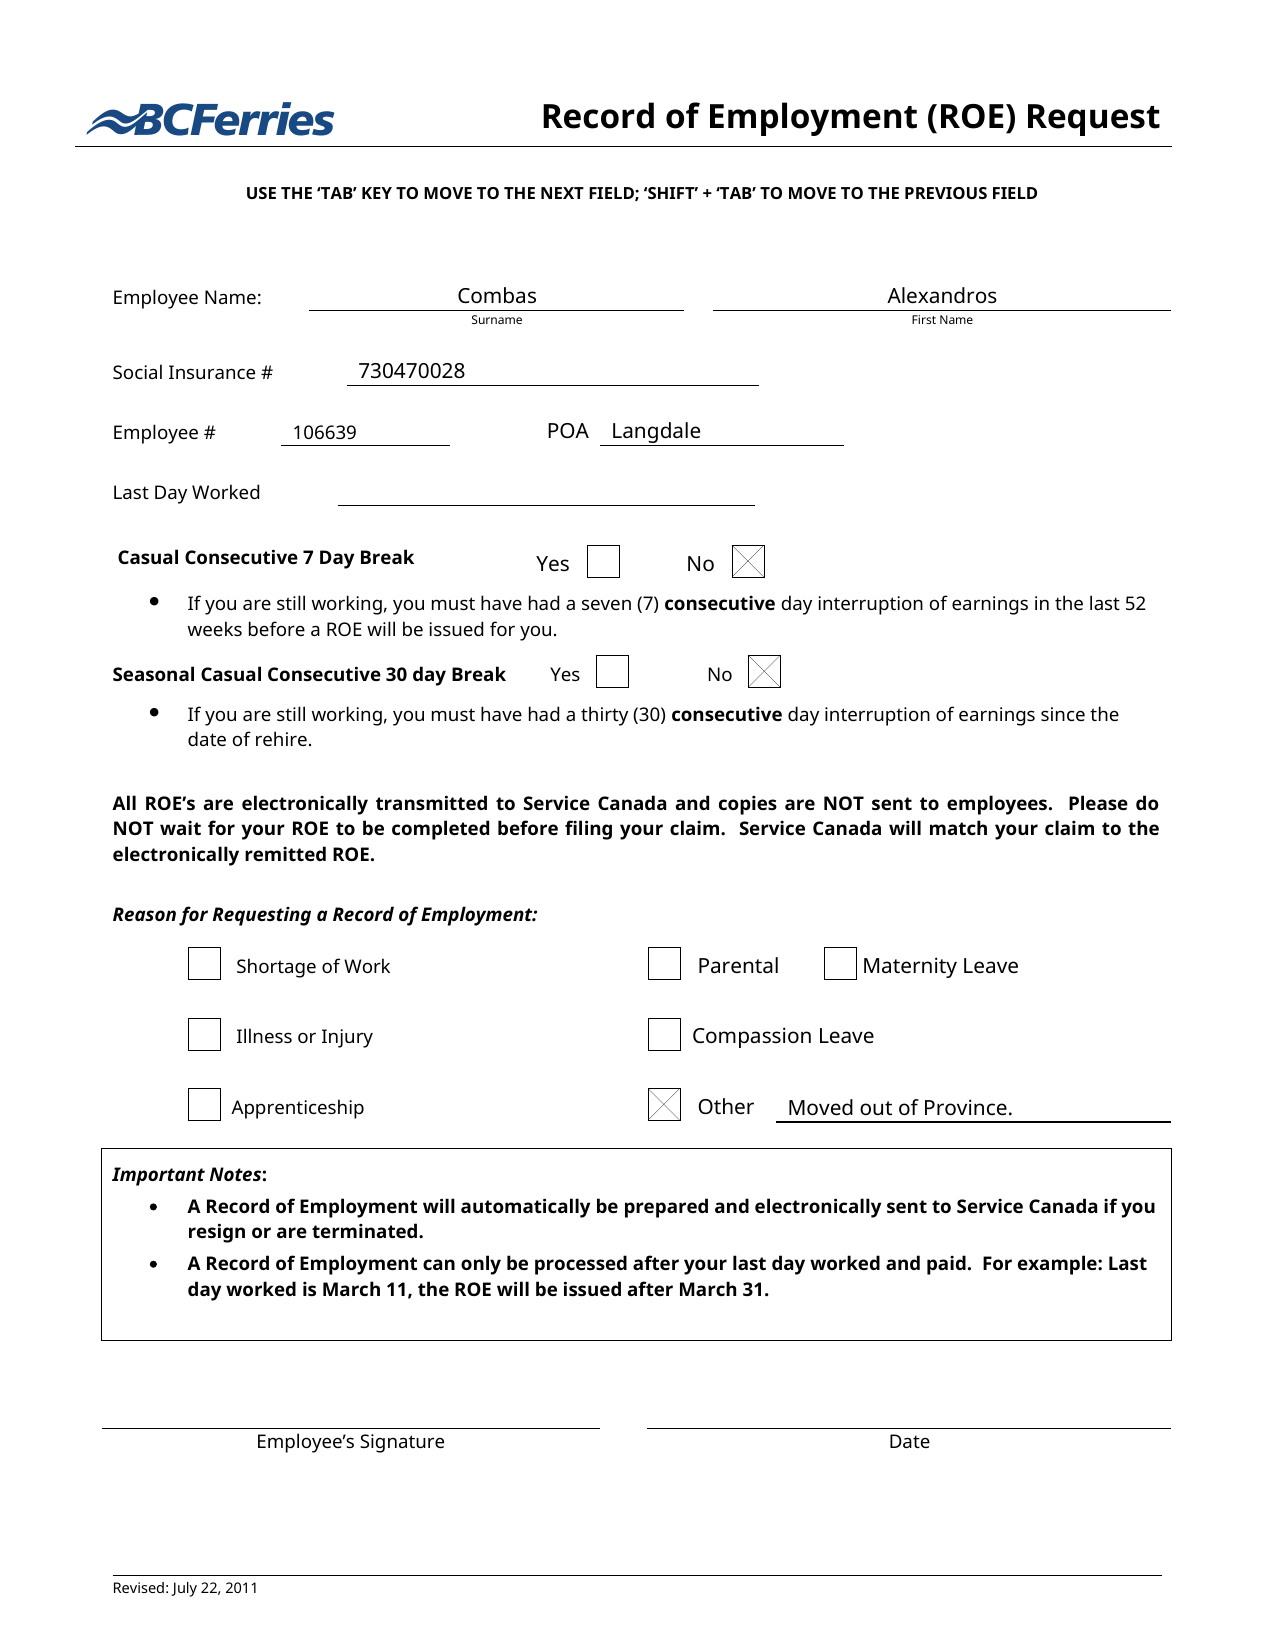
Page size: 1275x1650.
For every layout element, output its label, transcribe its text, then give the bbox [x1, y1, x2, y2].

table_cell Employee’s Signature [101, 1428, 600, 1456]
table_cell [101, 1368, 600, 1396]
table_header Alexandros [713, 265, 1172, 310]
table_header Employee Name: [101, 265, 309, 310]
table_cell [338, 445, 755, 504]
table_cell [338, 506, 755, 532]
table_cell First Name [713, 310, 1172, 339]
table_header Combas [309, 265, 684, 310]
table_cell [684, 310, 712, 339]
table_cell Last Day Worked [101, 445, 337, 504]
table_cell Important Notes: A Record of Employment will automatically be prepared and electronically sent to Service Canada if you resign or are terminated. A Record of Employment can only be processed after your last day worked and paid. For example: Last day worked is March 11, the ROE will be issued after March 31. [102, 1149, 1171, 1340]
table_cell If you are still working, you must have had a seven (7) consecutive day interruption of earnings in the last 52 weeks before a ROE will be issued for you. Seasonal Casual Consecutive 30 day Break Yes No If you are still working, you must have had a thirty (30) consecutive day interruption of earnings since the date of rehire. All ROE’s are electronically transmitted to Service Canada and copies are NOT sent to employees. Please do NOT wait for your ROE to be completed before filing your claim. Service Canada will match your claim to the electronically remitted ROE. [101, 578, 1172, 892]
table_cell Compassion Leave [636, 1006, 1172, 1051]
table_header [684, 265, 712, 310]
table_cell Social Insurance # [101, 340, 347, 384]
table_cell [600, 1396, 647, 1428]
table_cell [101, 505, 337, 532]
table_cell [101, 1396, 600, 1428]
table_cell [101, 980, 1172, 1006]
table_cell [101, 1341, 600, 1368]
table_cell [589, 1006, 636, 1051]
table_cell Moved out of Province. [776, 1076, 1172, 1121]
table_cell Shortage of Work [101, 935, 589, 980]
table_cell Casual Consecutive 7 Day Break [101, 532, 525, 578]
table_cell Langdale [600, 385, 844, 444]
table_cell [101, 310, 309, 339]
table_cell [755, 445, 1172, 504]
table_cell Apprenticeship [101, 1076, 589, 1121]
table_cell 730470028 [347, 340, 759, 384]
table_cell [759, 340, 1172, 384]
table_cell [600, 1428, 647, 1456]
table_cell [647, 1368, 1172, 1396]
picture [86, 101, 335, 136]
table_cell [589, 935, 636, 980]
table_cell [755, 505, 1172, 532]
table_cell Date [647, 1428, 1172, 1456]
table_cell [647, 1341, 1172, 1368]
table_cell Surname [309, 311, 684, 339]
table_cell Reason for Requesting a Record of Employment: [101, 892, 1172, 935]
table_cell [956, 385, 1172, 444]
table_cell [844, 385, 956, 444]
table_cell Parental Maternity Leave [636, 935, 1172, 980]
table_cell Illness or Injury [101, 1006, 589, 1051]
text USE THE ‘TAB’ KEY TO MOVE TO THE NEXT FIELD; ‘SHIFT’ + ‘TAB’ TO MOVE TO THE PREVIOUS FIELD [112, 181, 1172, 204]
table_cell [101, 1051, 1172, 1076]
table_cell [600, 1341, 647, 1368]
table_cell Other [636, 1076, 776, 1121]
table_cell [647, 1396, 1172, 1428]
table_cell Employee # [101, 385, 281, 444]
table_cell Yes No [525, 532, 1172, 578]
table_cell [589, 1076, 636, 1121]
table_cell [600, 1368, 647, 1396]
table_cell [101, 1121, 1172, 1148]
table_cell POA [450, 386, 600, 444]
table_cell 106639 [281, 385, 450, 444]
